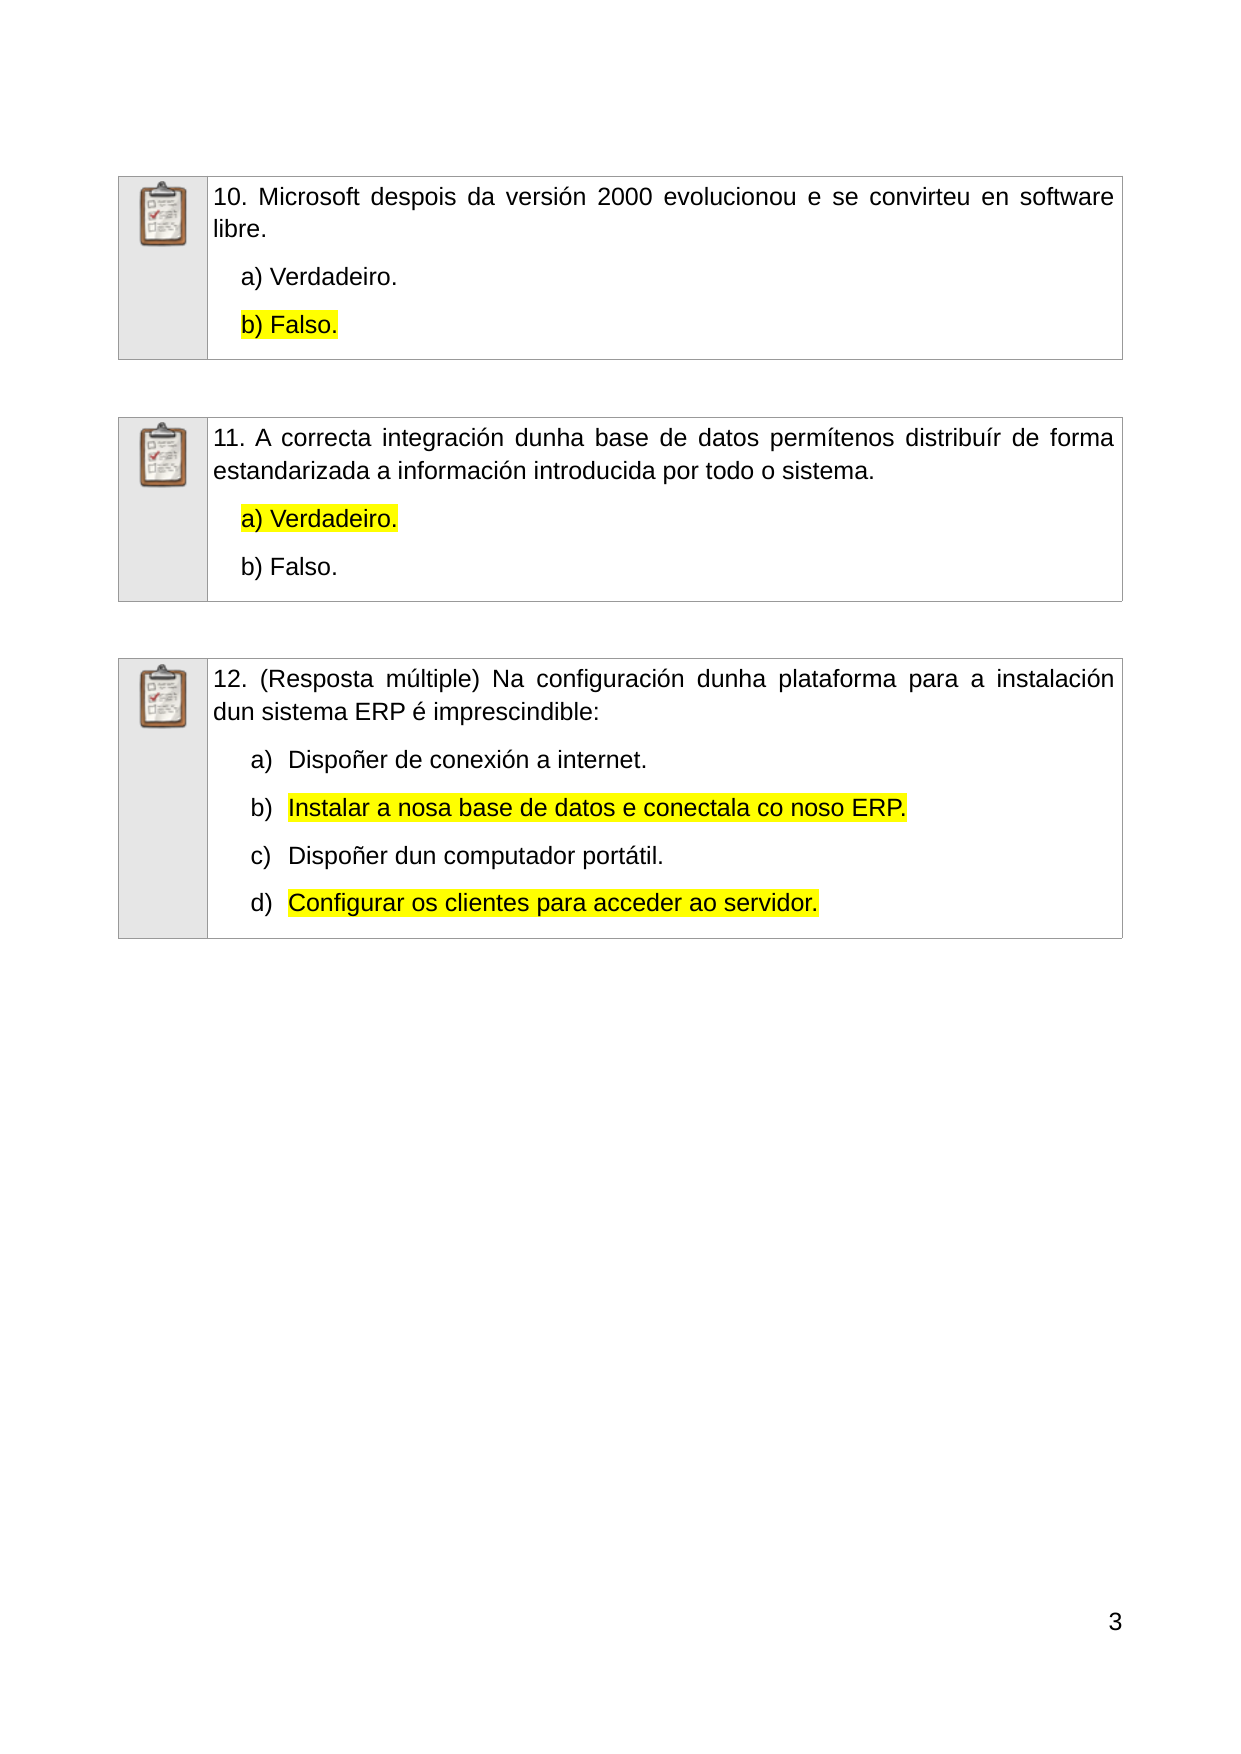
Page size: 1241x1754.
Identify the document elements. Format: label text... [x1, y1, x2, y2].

table_header 11. A correcta integración dunha base de datos permítenos distribuír de forma estandarizada a información introducida por todo o sistema. a) Verdadeiro. b) Falso. [208, 418, 1122, 601]
table_header [119, 418, 207, 601]
table_header 12. (Resposta múltiple) Na configuración dunha plataforma para a instalación dun sistema ERP é imprescindible: Dispoñer de conexión a internet. Instalar a nosa base de datos e conectala co noso ERP. Dispoñer dun computador portátil. Configurar os clientes para acceder ao servidor. [208, 659, 1122, 938]
table_header [119, 659, 207, 938]
picture [130, 181, 195, 247]
table_header 10. Microsoft despois da versión 2000 evolucionou e se convirteu en software libre. a) Verdadeiro. b) Falso. [208, 177, 1122, 359]
table_header [119, 177, 207, 359]
picture [130, 422, 195, 488]
picture [130, 664, 195, 729]
